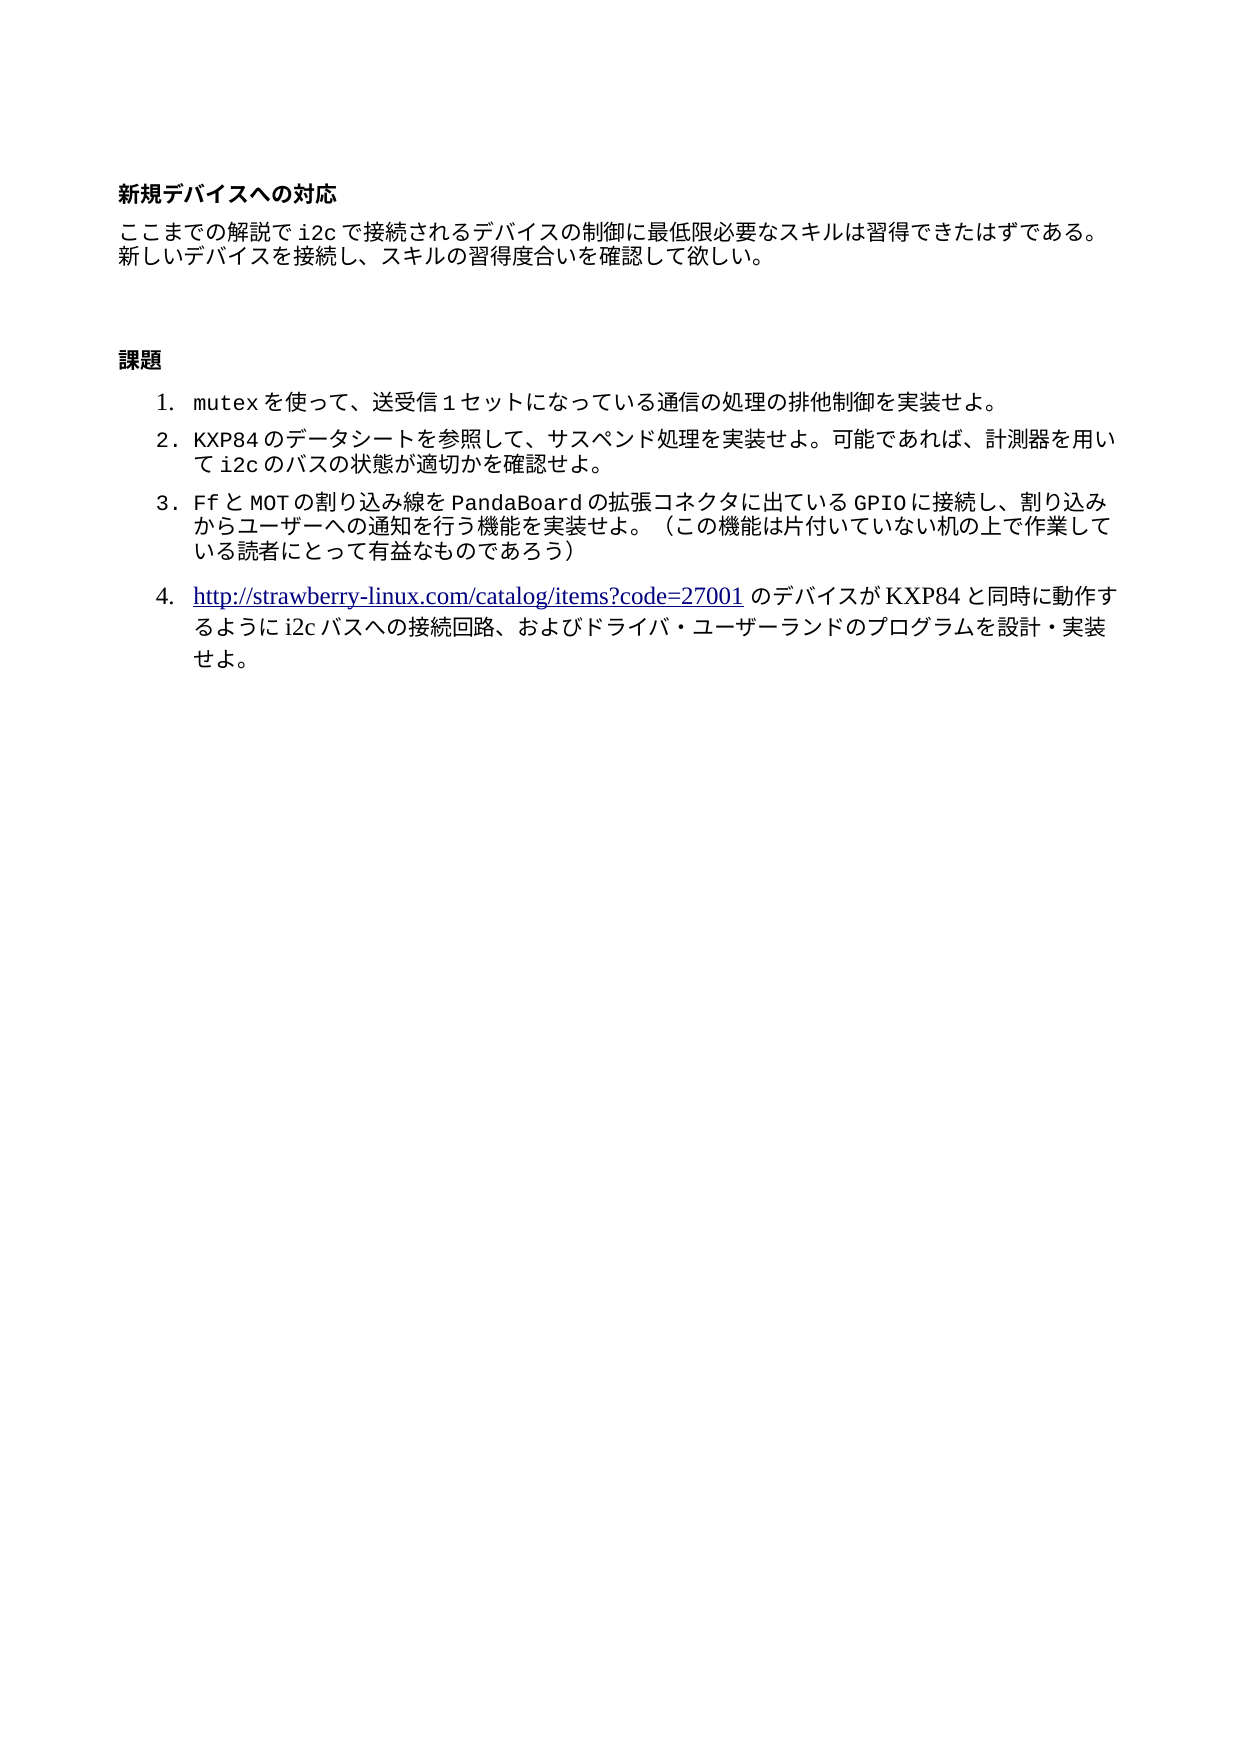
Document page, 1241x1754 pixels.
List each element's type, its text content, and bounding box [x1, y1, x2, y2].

list mutexを使って、送受信1セットになっている通信の処理の排他制御を実装せよ。 [156, 387, 1122, 417]
list FfとMOTの割り込み線をPandaBoardの拡張コネクタに出ているGPIOに接続し、割り込みからユーザーへの通知を行う機能を実装せよ。（この機能は片付いていない机の上で作業している読者にとって有益なものであろう） [156, 492, 1122, 566]
subtitle 課題 [118, 350, 1122, 375]
text ここまでの解説でi2cで接続されるデバイスの制御に最低限必要なスキルは習得できたはずである。新しいデバイスを接続し、スキルの習得度合いを確認して欲しい。 [118, 222, 1122, 271]
subtitle 新規デバイスへの対応 [118, 184, 1122, 209]
list http://strawberry-linux.com/catalog/items?code=27001 のデバイスがKXP84と同時に動作するようにi2cバスへの接続回路、およびドライバ・ユーザーランドのプログラムを設計・実装せよ。 [156, 579, 1122, 674]
list KXP84のデータシートを参照して、サスペンド処理を実装せよ。可能であれば、計測器を用いてi2cのバスの状態が適切かを確認せよ。 [156, 430, 1122, 479]
